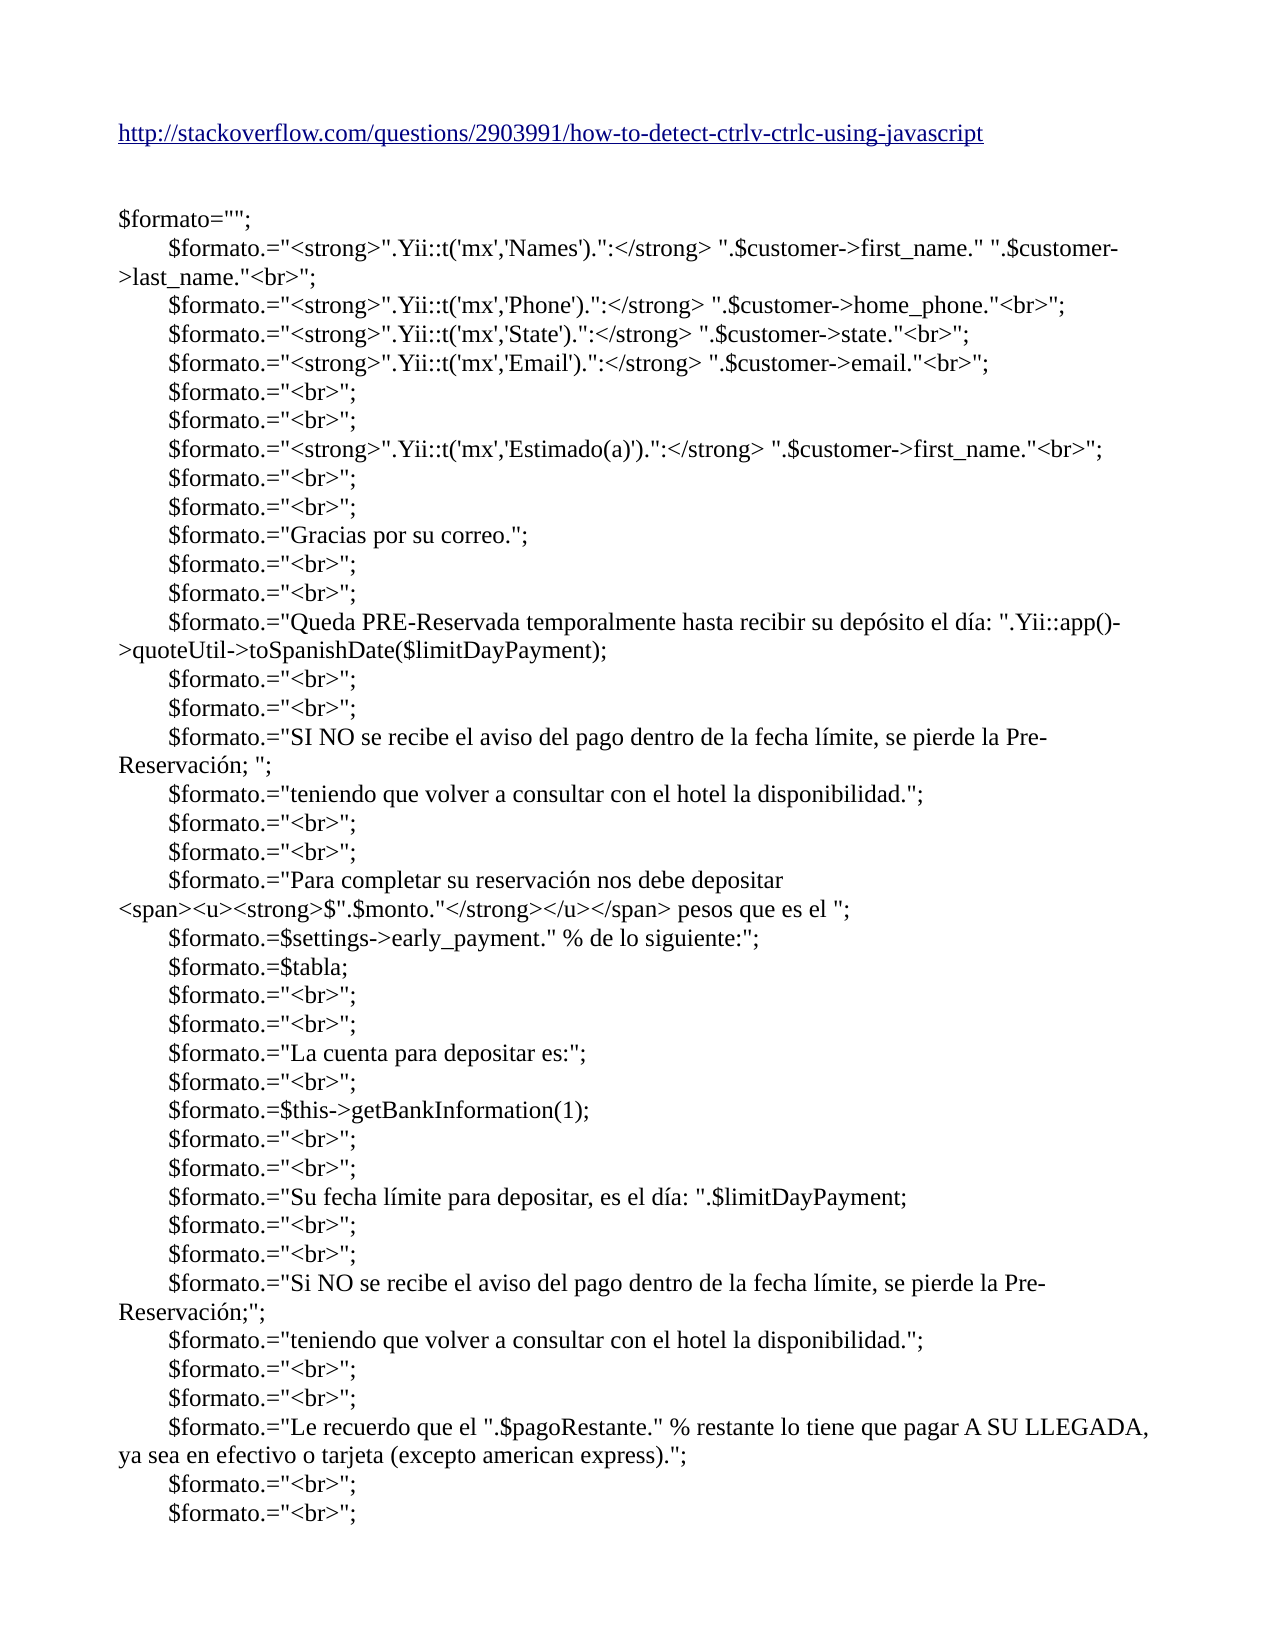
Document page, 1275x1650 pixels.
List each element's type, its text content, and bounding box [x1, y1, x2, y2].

text $formato.="<br>"; [118, 693, 1157, 722]
text $formato.="<br>"; [118, 1239, 1157, 1268]
text $formato.="teniendo que volver a consultar con el hotel la disponibilidad."; [118, 779, 1157, 808]
text $formato.="<br>"; [118, 1153, 1157, 1182]
text $formato.="<br>"; [118, 406, 1157, 434]
text $formato.="<br>"; [118, 1067, 1157, 1096]
text $formato.="<strong>".Yii::t('mx','Names').":</strong> ".$customer->first_name." ".$customer->last_name."<br>"; [118, 233, 1157, 291]
text $formato.="<br>"; [118, 1211, 1157, 1239]
text $formato.="Si NO se recibe el aviso del pago dentro de la fecha límite, se pierde la Pre-Reservación;"; [118, 1268, 1157, 1326]
text http://stackoverflow.com/questions/2903991/how-to-detect-ctrlv-ctrlc-using-javascript [118, 118, 1157, 147]
text $formato.="<br>"; [118, 1009, 1157, 1038]
text $formato.="<br>"; [118, 377, 1157, 406]
text $formato.="<br>"; [118, 463, 1157, 492]
text $formato.="teniendo que volver a consultar con el hotel la disponibilidad."; [118, 1326, 1157, 1354]
text $formato.="<br>"; [118, 981, 1157, 1009]
text $formato.="<br>"; [118, 578, 1157, 607]
text $formato.="<br>"; [118, 1498, 1157, 1527]
text $formato.=$tabla; [118, 952, 1157, 981]
text $formato.="<strong>".Yii::t('mx','Estimado(a)').":</strong> ".$customer->first_name."<br>"; [118, 434, 1157, 463]
text $formato.="<strong>".Yii::t('mx','Email').":</strong> ".$customer->email."<br>"; [118, 348, 1157, 377]
text $formato.="La cuenta para depositar es:"; [118, 1038, 1157, 1067]
text $formato.="Su fecha límite para depositar, es el día: ".$limitDayPayment; [118, 1182, 1157, 1211]
text $formato.="<br>"; [118, 1383, 1157, 1412]
text $formato.="<br>"; [118, 1354, 1157, 1383]
text $formato.=$settings->early_payment." % de lo siguiente:"; [118, 923, 1157, 952]
text $formato.="Gracias por su correo."; [118, 521, 1157, 549]
text $formato.="Para completar su reservación nos debe depositar <span><u><strong>$".$monto."</strong></u></span> pesos que es el "; [118, 866, 1157, 923]
text $formato.="<br>"; [118, 837, 1157, 866]
text $formato.="<br>"; [118, 492, 1157, 521]
text $formato.="<strong>".Yii::t('mx','State').":</strong> ".$customer->state."<br>"; [118, 319, 1157, 348]
text $formato.="SI NO se recibe el aviso del pago dentro de la fecha límite, se pierde la Pre-Reservación; "; [118, 722, 1157, 779]
text $formato.="<br>"; [118, 549, 1157, 578]
text $formato.=$this->getBankInformation(1); [118, 1096, 1157, 1124]
text $formato.="<br>"; [118, 1124, 1157, 1153]
text $formato.="Queda PRE-Reservada temporalmente hasta recibir su depósito el día: ".Yii::app()->quoteUtil->toSpanishDate($limitDayPayment); [118, 607, 1157, 664]
text $formato.="<br>"; [118, 664, 1157, 693]
text $formato.="<br>"; [118, 808, 1157, 837]
text $formato.="<br>"; [118, 1469, 1157, 1498]
text $formato.="<strong>".Yii::t('mx','Phone').":</strong> ".$customer->home_phone."<br>"; [118, 291, 1157, 319]
text $formato.="Le recuerdo que el ".$pagoRestante." % restante lo tiene que pagar A SU LLEGADA, ya sea en efectivo o tarjeta (excepto american express)."; [118, 1412, 1157, 1469]
text $formato=""; [118, 204, 1157, 233]
